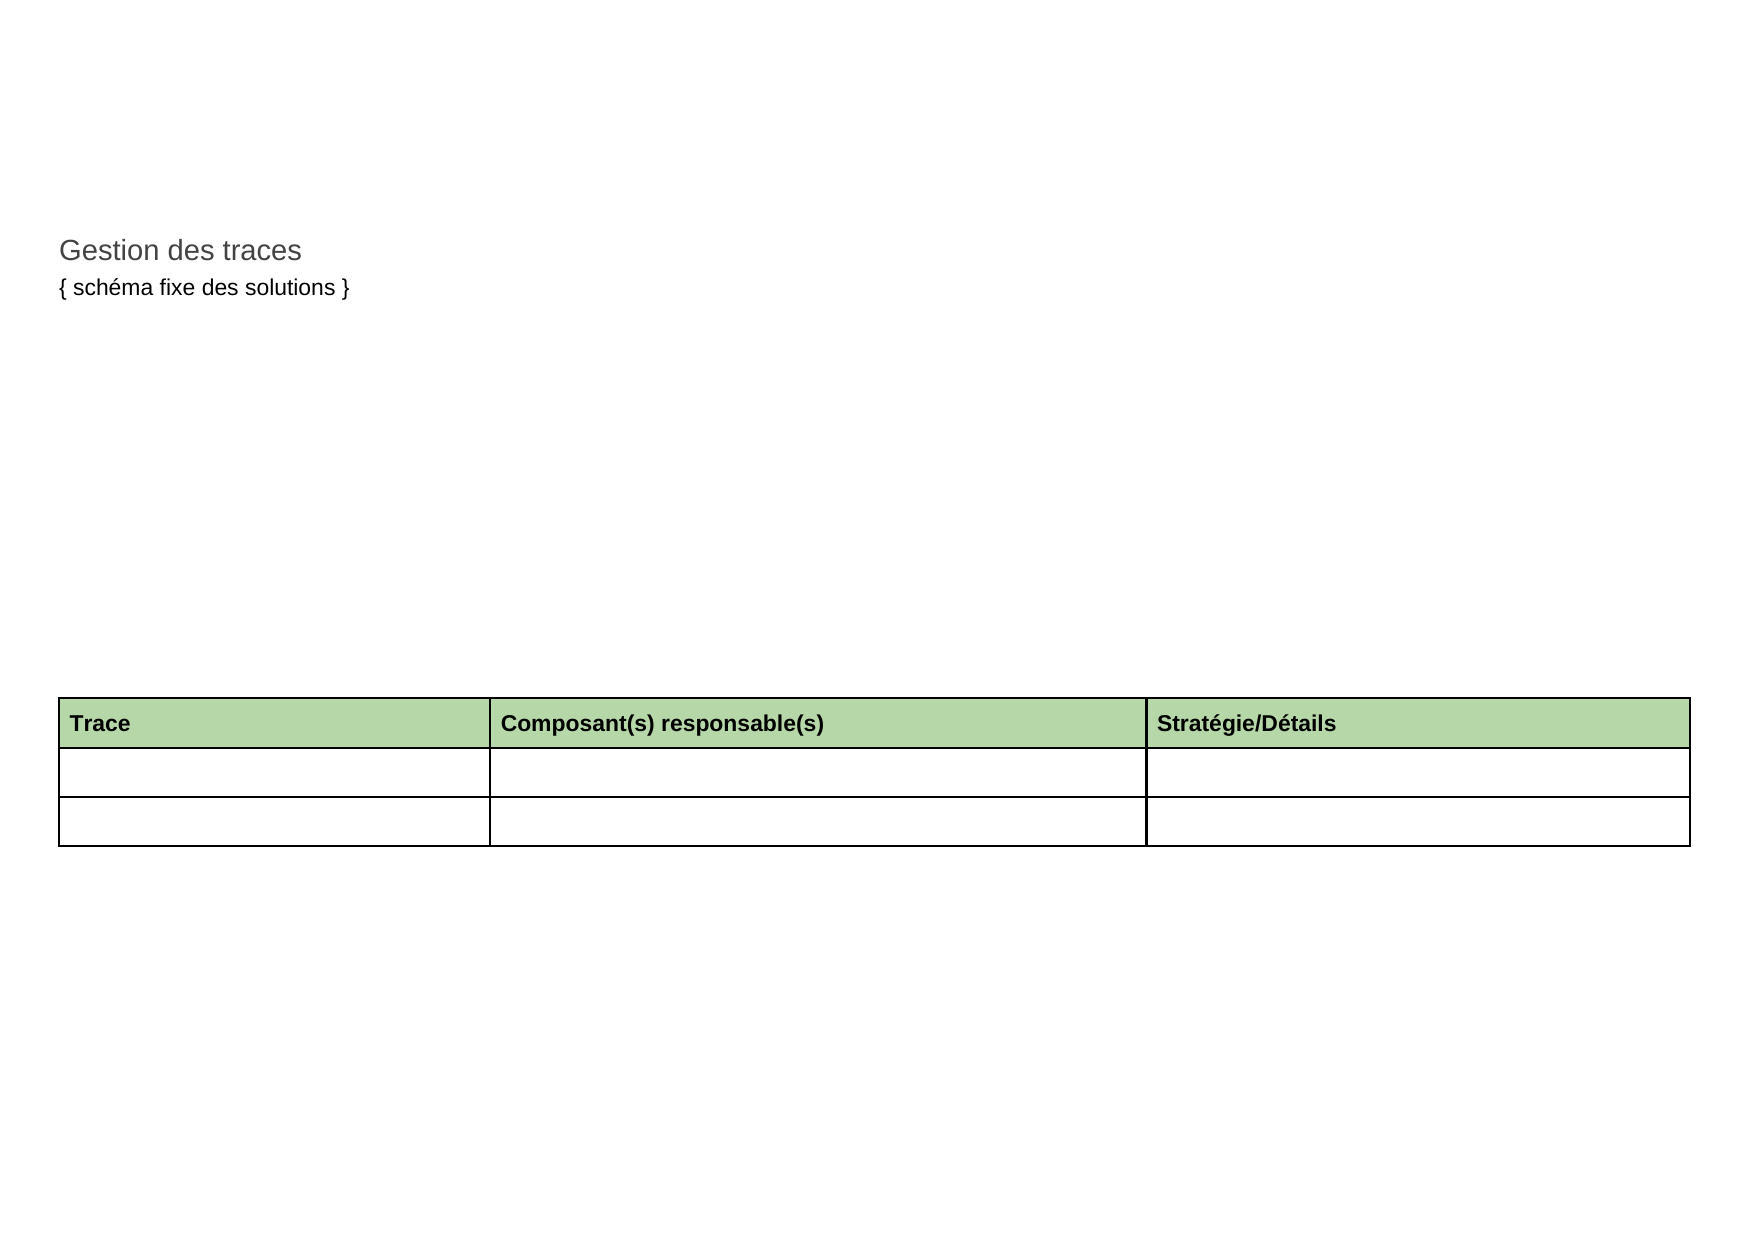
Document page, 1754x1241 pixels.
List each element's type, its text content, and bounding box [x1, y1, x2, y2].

table_cell [491, 749, 1145, 796]
table_cell [60, 749, 489, 796]
table_cell [60, 798, 489, 845]
table_cell [491, 798, 1145, 845]
table_header Composant(s) responsable(s) [491, 699, 1145, 747]
text { schéma fixe des solutions } [59, 274, 1695, 301]
table_cell [1148, 749, 1689, 796]
table_cell [1148, 798, 1689, 845]
table_header Trace [60, 699, 489, 747]
subtitle Gestion des traces [59, 232, 1695, 266]
table_header Stratégie/Détails [1148, 699, 1689, 747]
